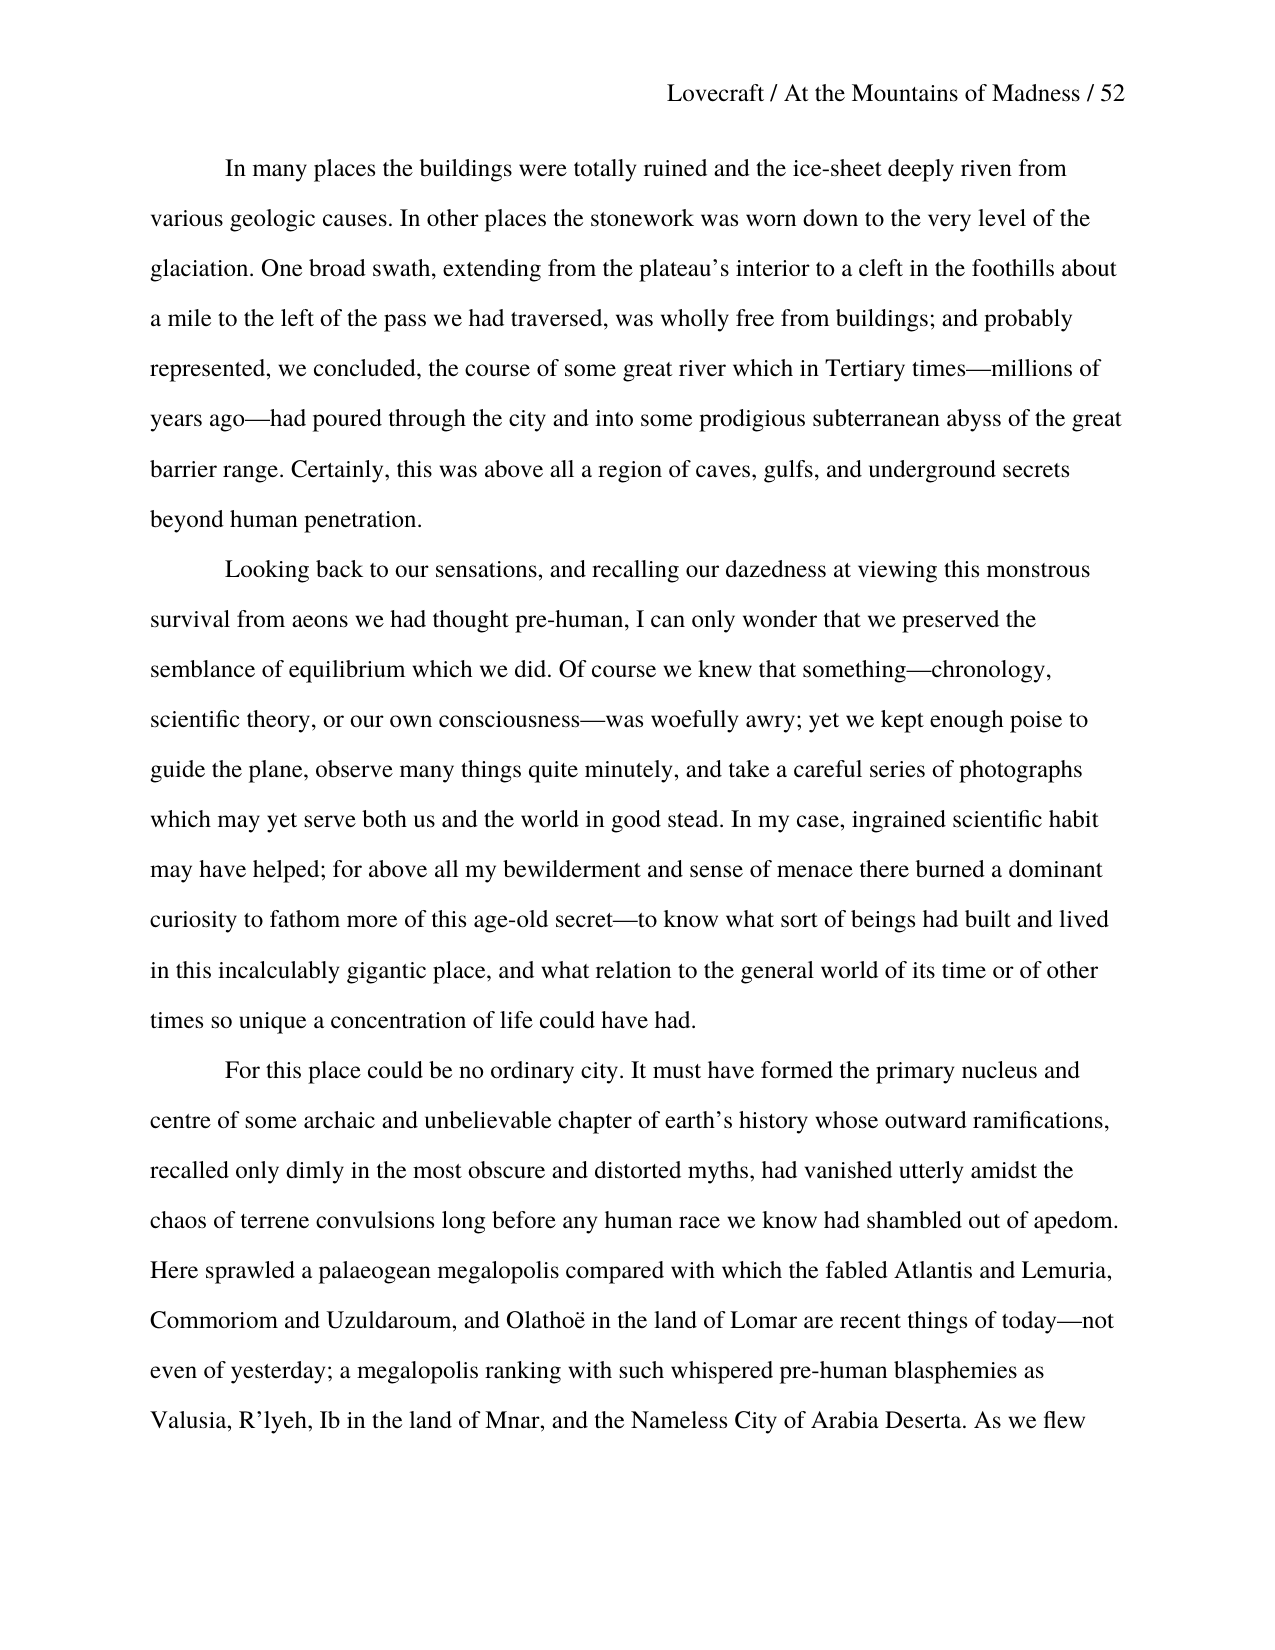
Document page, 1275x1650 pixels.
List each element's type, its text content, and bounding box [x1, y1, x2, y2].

text Looking back to our sensations, and recalling our dazedness at viewing this monstrous survival from aeons we had thought pre-human, I can only wonder that we preserved the semblance of equilibrium which we did. Of course we knew that something—chronology, scientific theory, or our own consciousness—was woefully awry; yet we kept enough poise to guide the plane, observe many things quite minutely, and take a careful series of photographs which may yet serve both us and the world in good stead. In my case, ingrained scientific habit may have helped; for above all my bewilderment and sense of menace there burned a dominant curiosity to fathom more of this age-old secret—to know what sort of beings had built and lived in this incalculably gigantic place, and what relation to the general world of its time or of other times so unique a concentration of life could have had. [150, 551, 1125, 1035]
text In many places the buildings were totally ruined and the ice-sheet deeply riven from various geologic causes. In other places the stonework was worn down to the very level of the glaciation. One broad swath, extending from the plateau’s interior to a cleft in the foothills about a mile to the left of the pass we had traversed, was wholly free from buildings; and probably represented, we concluded, the course of some great river which in Tertiary times—millions of years ago—had poured through the city and into some prodigious subterranean abyss of the great barrier range. Certainly, this was above all a region of caves, gulfs, and underground secrets beyond human penetration. [150, 150, 1125, 534]
text For this place could be no ordinary city. It must have formed the primary nucleus and centre of some archaic and unbelievable chapter of earth’s history whose outward ramifications, recalled only dimly in the most obscure and distorted myths, had vanished utterly amidst the chaos of terrene convulsions long before any human race we know had shambled out of apedom. Here sprawled a palaeogean megalopolis compared with which the fabled Atlantis and Lemuria, Commoriom and Uzuldaroum, and Olathoë in the land of Lomar are recent things of today—not even of yesterday; a megalopolis ranking with such whispered pre-human blasphemies as Valusia, R’lyeh, Ib in the land of Mnar, and the Nameless City of Arabia Deserta. As we flew [150, 1052, 1125, 1436]
